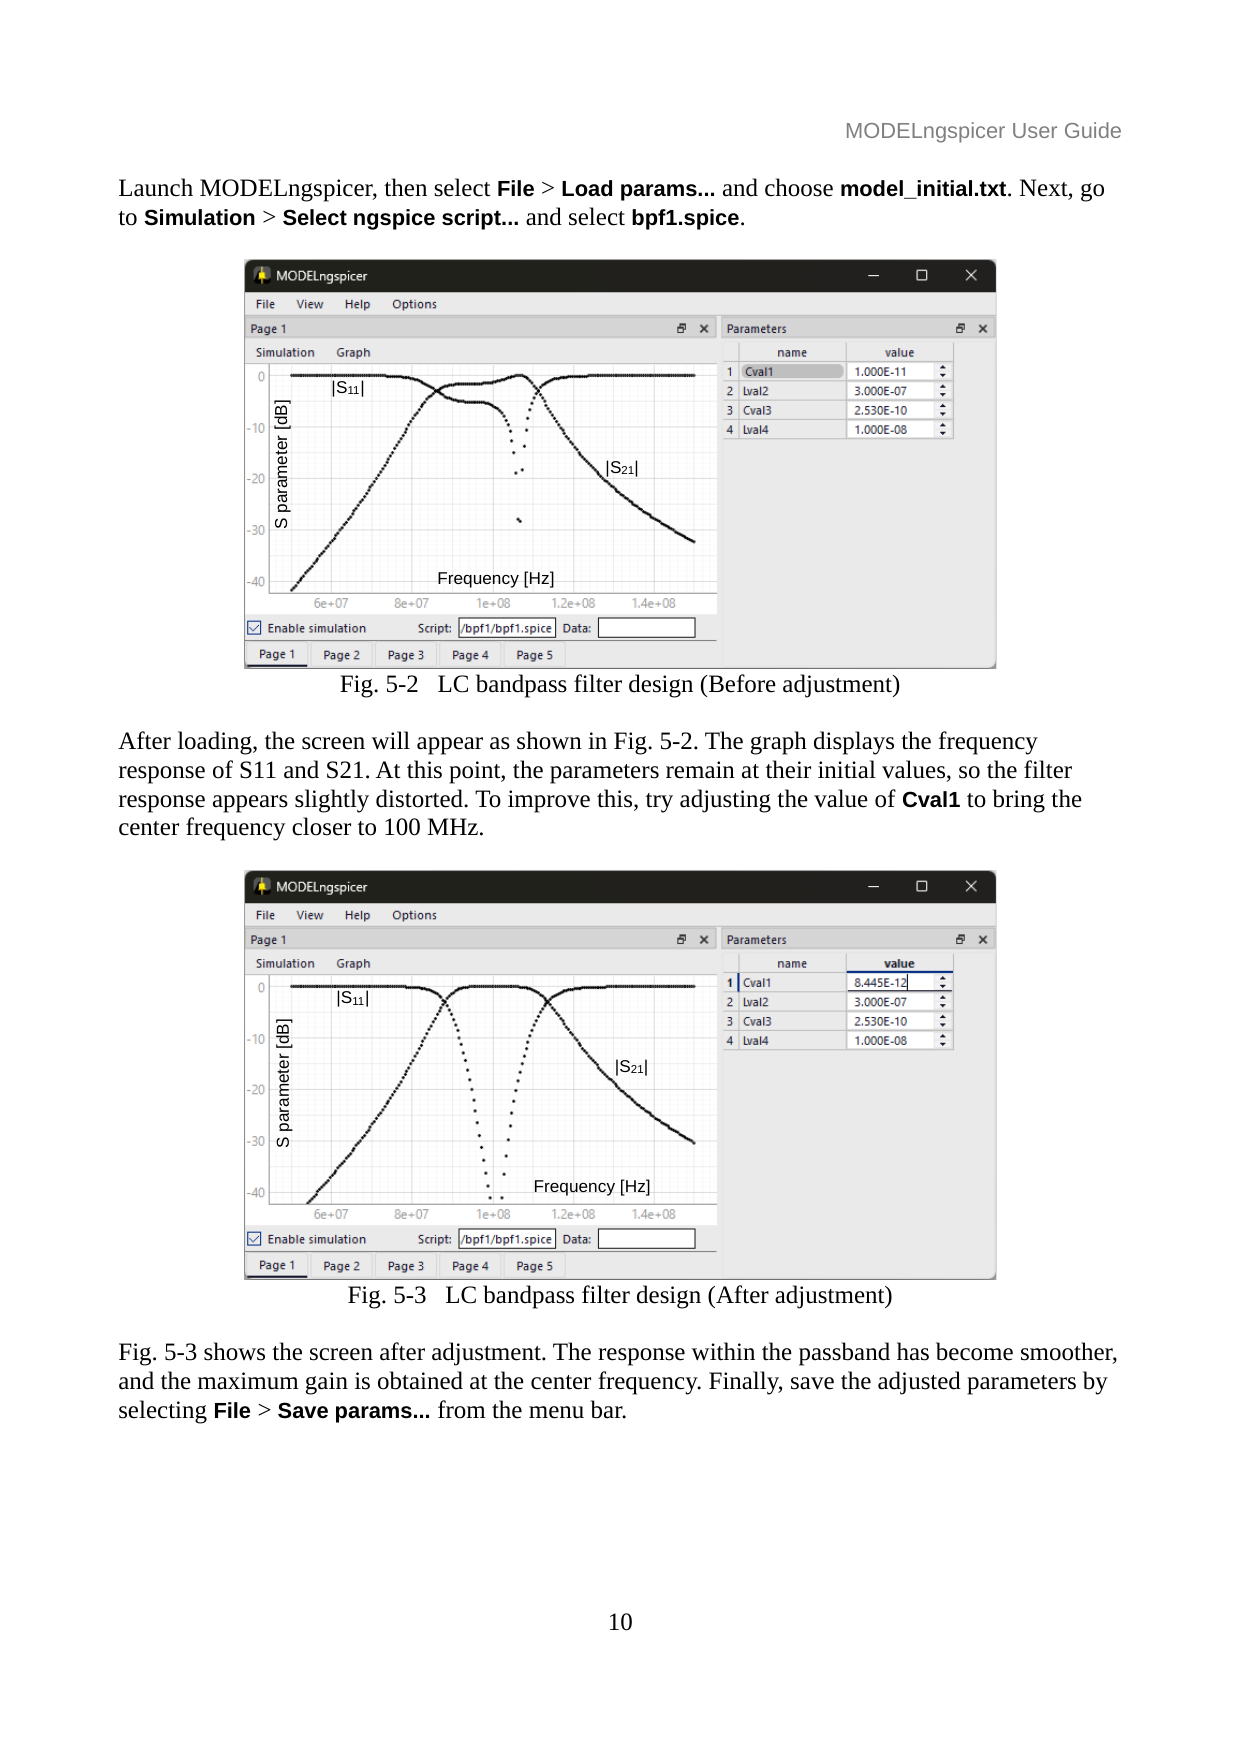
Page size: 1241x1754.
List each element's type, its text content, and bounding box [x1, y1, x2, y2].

text Fig. 5-2 LC bandpass filter design (Before adjustment) [118, 259, 1122, 697]
text After loading, the screen will appear as shown in Fig. 5-2. The graph displays the frequency response of S11 and S21. At this point, the parameters remain at their initial values, so the filter response appears slightly distorted. To improve this, try adjusting the value of Cval1 to bring the center frequency closer to 100 MHz. [118, 726, 1122, 841]
text Launch MODELngspicer, then select File > Load params... and choose model_initial.txt. Next, go to Simulation > Select ngspice script... and select bpf1.spice. [118, 173, 1122, 230]
text Fig. 5-3 shows the screen after adjustment. The response within the passband has become smoother, and the maximum gain is obtained at the center frequency. Finally, save the adjusted parameters by selecting File > Save params... from the menu bar. [118, 1337, 1122, 1423]
text Fig. 5-3 LC bandpass filter design (After adjustment) [118, 870, 1122, 1308]
